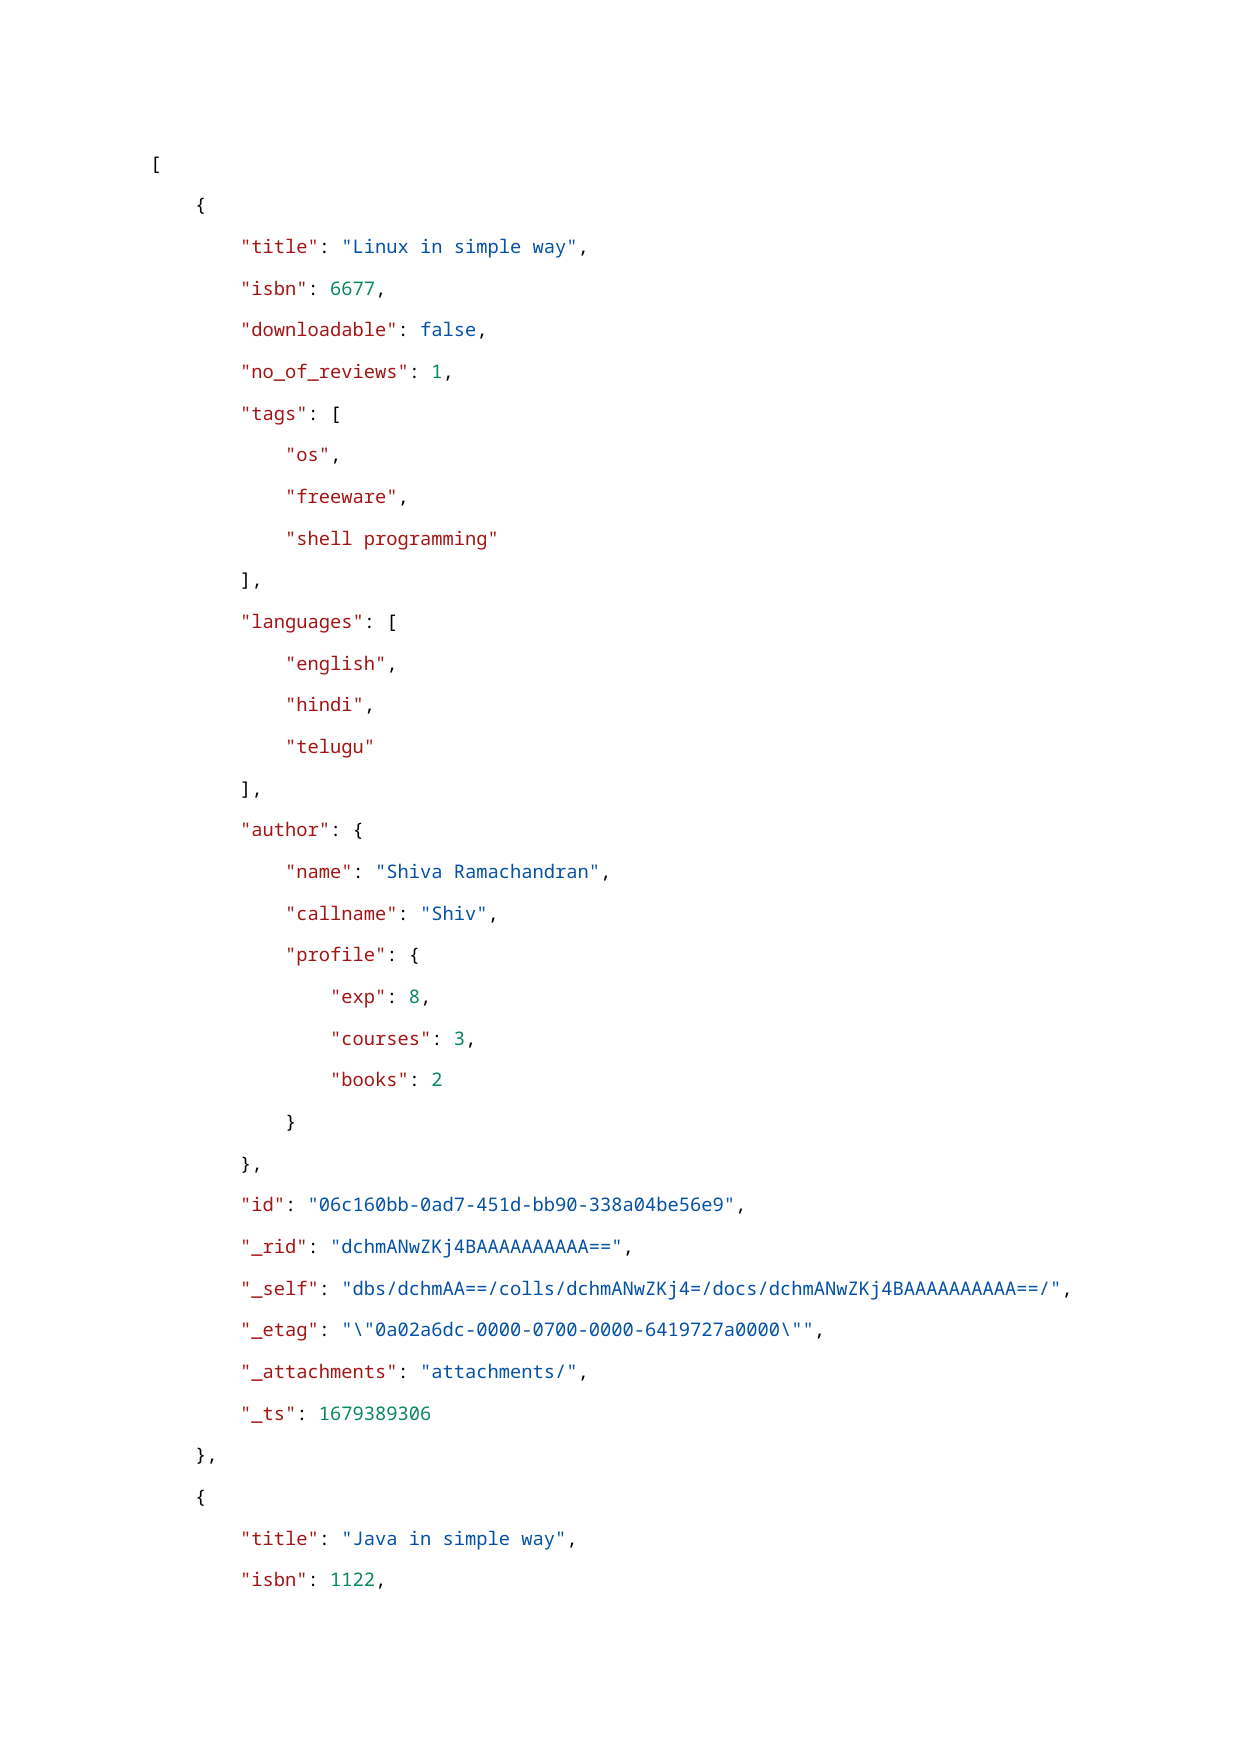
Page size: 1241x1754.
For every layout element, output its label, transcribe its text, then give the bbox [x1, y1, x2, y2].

text "tags": [ [150, 400, 1090, 425]
text }, [150, 1150, 1090, 1175]
text "_self": "dbs/dchmAA==/colls/dchmANwZKj4=/docs/dchmANwZKj4BAAAAAAAAAA==/", [150, 1275, 1090, 1300]
text "hindi", [150, 692, 1090, 717]
text "courses": 3, [150, 1025, 1090, 1050]
text ], [150, 775, 1090, 800]
text "isbn": 6677, [150, 275, 1090, 300]
text "id": "06c160bb-0ad7-451d-bb90-338a04be56e9", [150, 1192, 1090, 1217]
text "telugu" [150, 733, 1090, 758]
text "_ts": 1679389306 [150, 1400, 1090, 1425]
text "_etag": "\"0a02a6dc-0000-0700-0000-6419727a0000\"", [150, 1317, 1090, 1342]
text ], [150, 567, 1090, 592]
text }, [150, 1442, 1090, 1467]
text "title": "Linux in simple way", [150, 233, 1090, 258]
text { [150, 1483, 1090, 1508]
text "languages": [ [150, 608, 1090, 633]
text "isbn": 1122, [150, 1567, 1090, 1592]
text "no_of_reviews": 1, [150, 358, 1090, 383]
text } [150, 1108, 1090, 1133]
text "books": 2 [150, 1067, 1090, 1092]
text [ [150, 150, 1090, 175]
text "_attachments": "attachments/", [150, 1358, 1090, 1383]
text "_rid": "dchmANwZKj4BAAAAAAAAAA==", [150, 1233, 1090, 1258]
text "downloadable": false, [150, 317, 1090, 342]
text "shell programming" [150, 525, 1090, 550]
text "exp": 8, [150, 983, 1090, 1008]
text { [150, 192, 1090, 217]
text "name": "Shiva Ramachandran", [150, 858, 1090, 883]
text "title": "Java in simple way", [150, 1525, 1090, 1550]
text "profile": { [150, 942, 1090, 967]
text "callname": "Shiv", [150, 900, 1090, 925]
text "os", [150, 442, 1090, 467]
text "english", [150, 650, 1090, 675]
text "freeware", [150, 483, 1090, 508]
text "author": { [150, 817, 1090, 842]
